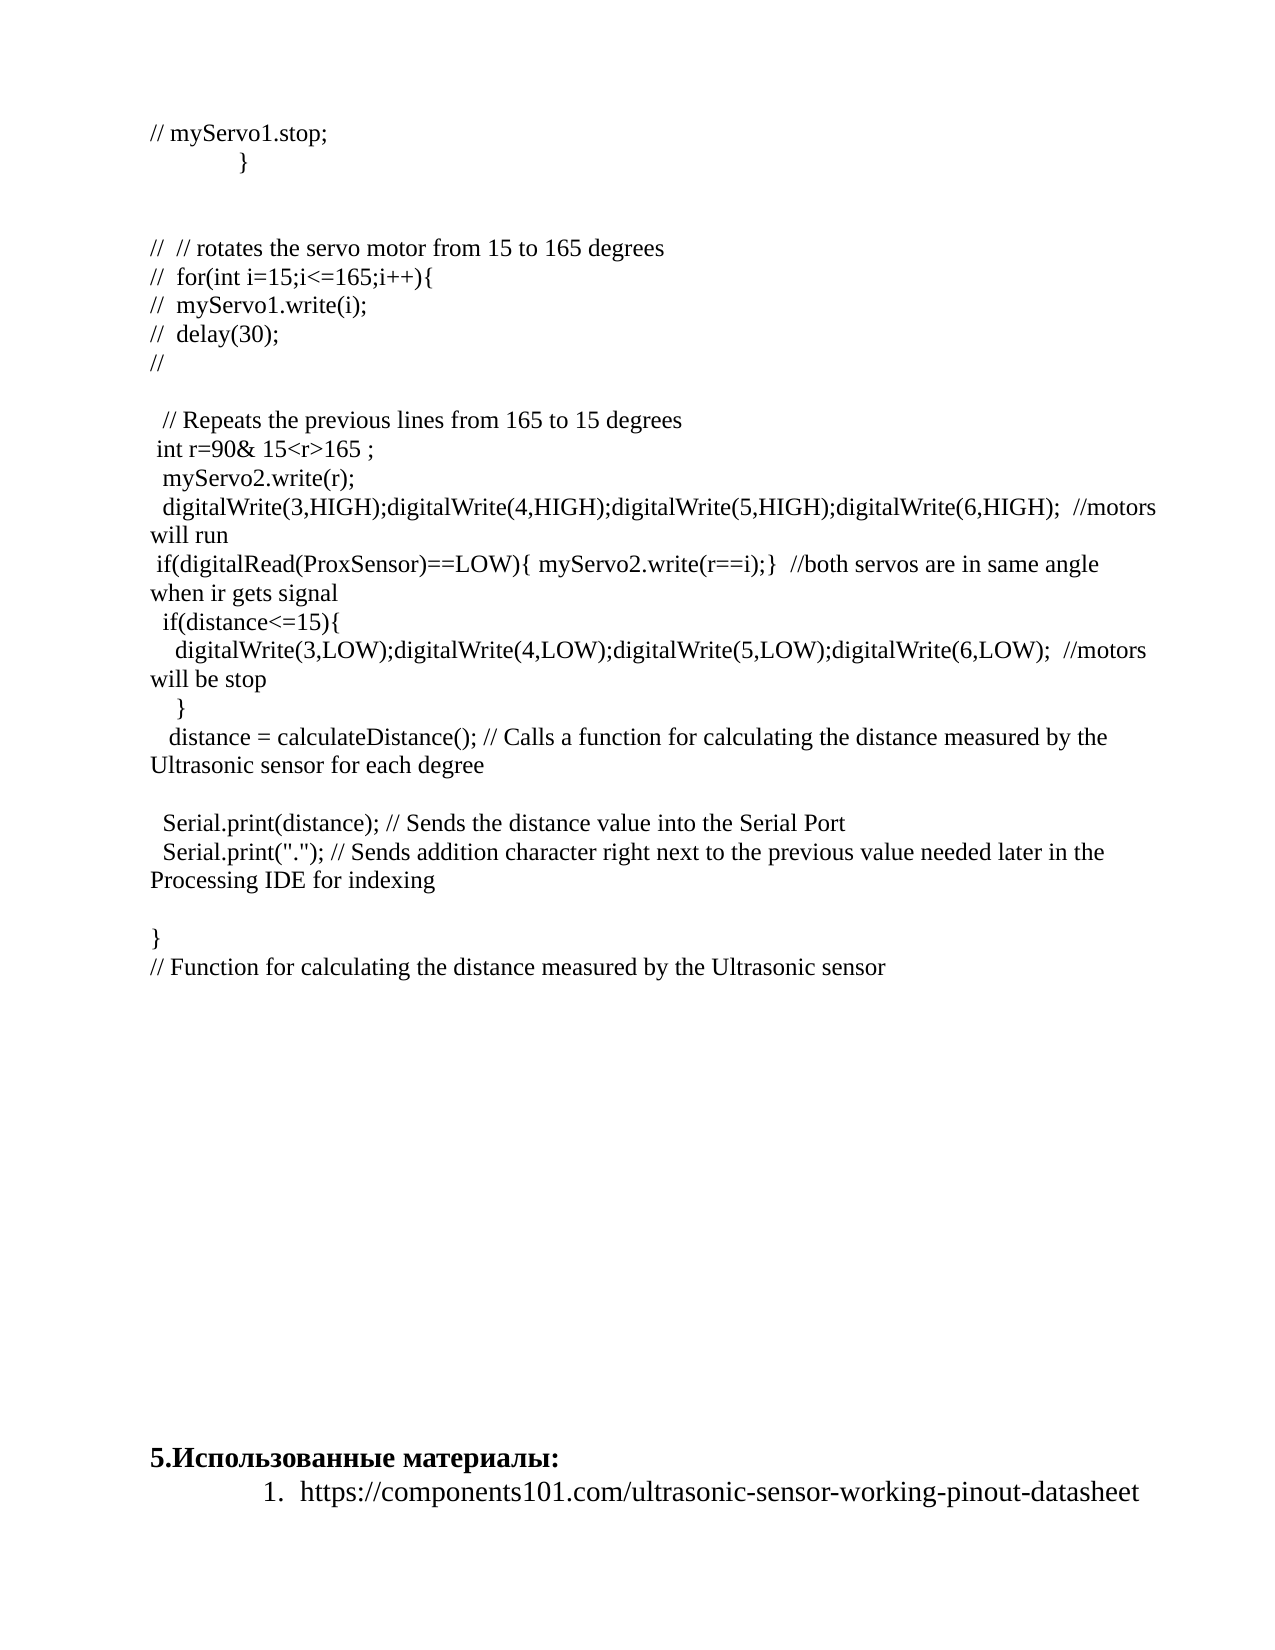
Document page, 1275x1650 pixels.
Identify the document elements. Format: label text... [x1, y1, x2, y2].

text // delay(30); [150, 319, 1158, 348]
text // myServo1.write(i); [150, 291, 1158, 319]
text Serial.print("."); // Sends addition character right next to the previous value needed later in the Processing IDE for indexing [150, 837, 1158, 894]
text distance = calculateDistance(); // Calls a function for calculating the distance measured by the Ultrasonic sensor for each degree [150, 722, 1158, 779]
text digitalWrite(3,HIGH);digitalWrite(4,HIGH);digitalWrite(5,HIGH);digitalWrite(6,HIGH); //motors will run [150, 492, 1158, 549]
text // [150, 348, 1158, 377]
text } [150, 147, 1158, 176]
text // Repeats the previous lines from 165 to 15 degrees [150, 406, 1158, 434]
text if(distance<=15){ [150, 607, 1158, 636]
text // Function for calculating the distance measured by the Ultrasonic sensor [150, 952, 1158, 981]
text if(digitalRead(ProxSensor)==LOW){ myServo2.write(r==i);} //both servos are in same angle when ir gets signal [150, 549, 1158, 607]
text } [150, 923, 1158, 952]
list https://components101.com/ultrasonic-sensor-working-pinout-datasheet [262, 1474, 1158, 1508]
text int r=90& 15<r>165 ; [150, 434, 1158, 463]
text // for(int i=15;i<=165;i++){ [150, 262, 1158, 291]
text digitalWrite(3,LOW);digitalWrite(4,LOW);digitalWrite(5,LOW);digitalWrite(6,LOW); //motors will be stop [150, 636, 1158, 693]
text 5.Использованные материалы: [150, 1441, 1158, 1474]
text // myServo1.stop; [150, 118, 1158, 147]
text // // rotates the servo motor from 15 to 165 degrees [150, 233, 1158, 262]
text } [150, 693, 1158, 722]
text Serial.print(distance); // Sends the distance value into the Serial Port [150, 808, 1158, 837]
text myServo2.write(r); [150, 463, 1158, 492]
